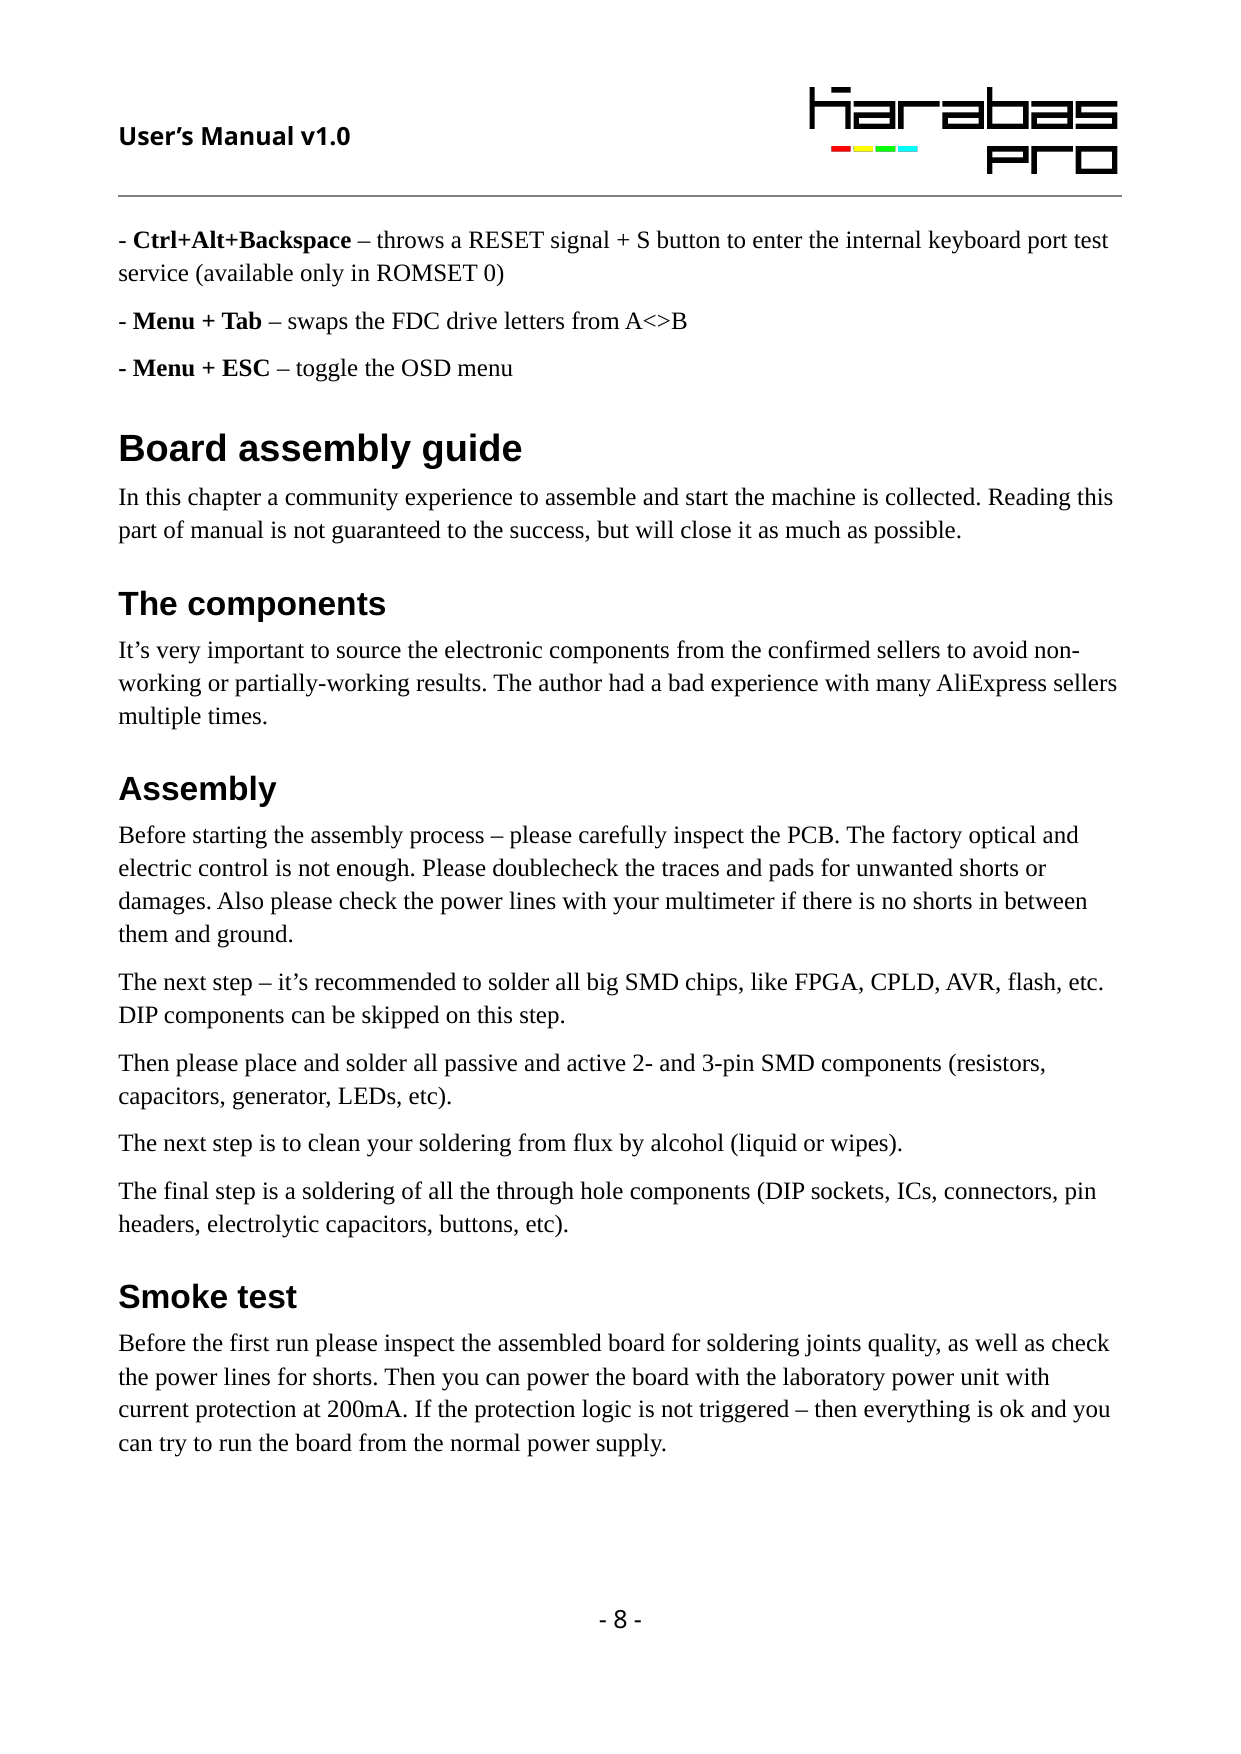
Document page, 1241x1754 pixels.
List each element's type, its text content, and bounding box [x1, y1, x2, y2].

text The next step is to clean your soldering from flux by alcohol (liquid or wipes). [118, 1128, 1122, 1157]
text The next step – it’s recommended to solder all big SMD chips, like FPGA, CPLD, AVR, flash, etc. DIP components can be skipped on this step. [118, 967, 1122, 1029]
subtitle Assembly [118, 769, 1122, 808]
picture [809, 84, 1120, 174]
subtitle Board assembly guide [118, 426, 1122, 470]
text - Ctrl+Alt+Backspace – throws a RESET signal + S button to enter the internal keyboard port test service (available only in ROMSET 0) [118, 225, 1122, 287]
text - Menu + Tab – swaps the FDC drive letters from A<>B [118, 306, 1122, 334]
text Then please place and solder all passive and active 2- and 3-pin SMD components (resistors, capacitors, generator, LEDs, etc). [118, 1048, 1122, 1109]
text It’s very important to source the electronic components from the confirmed sellers to avoid non-working or partially-working results. The author had a bad experience with many AliExpress sellers multiple times. [118, 635, 1122, 729]
text - Menu + ESC – toggle the OSD menu [118, 353, 1122, 382]
text The final step is a soldering of all the through hole components (DIP sockets, ICs, connectors, pin headers, electrolytic capacitors, buttons, etc). [118, 1176, 1122, 1238]
subtitle Smoke test [118, 1277, 1122, 1316]
text In this chapter a community experience to assemble and start the machine is collected. Reading this part of manual is not guaranteed to the success, but will close it as much as possible. [118, 482, 1122, 544]
text Before the first run please inspect the assembled board for soldering joints quality, as well as check the power lines for shorts. Then you can power the board with the laboratory power unit with current protection at 200mA. If the protection logic is not triggered – then everything is ok and you can try to run the board from the normal power supply. [118, 1328, 1122, 1456]
text Before starting the assembly process – please carefully inspect the PCB. The factory optical and electric control is not enough. Please doublecheck the traces and pads for unwanted shorts or damages. Also please check the power lines with your multimeter if there is no shorts in between them and ground. [118, 820, 1122, 948]
subtitle The components [118, 584, 1122, 622]
